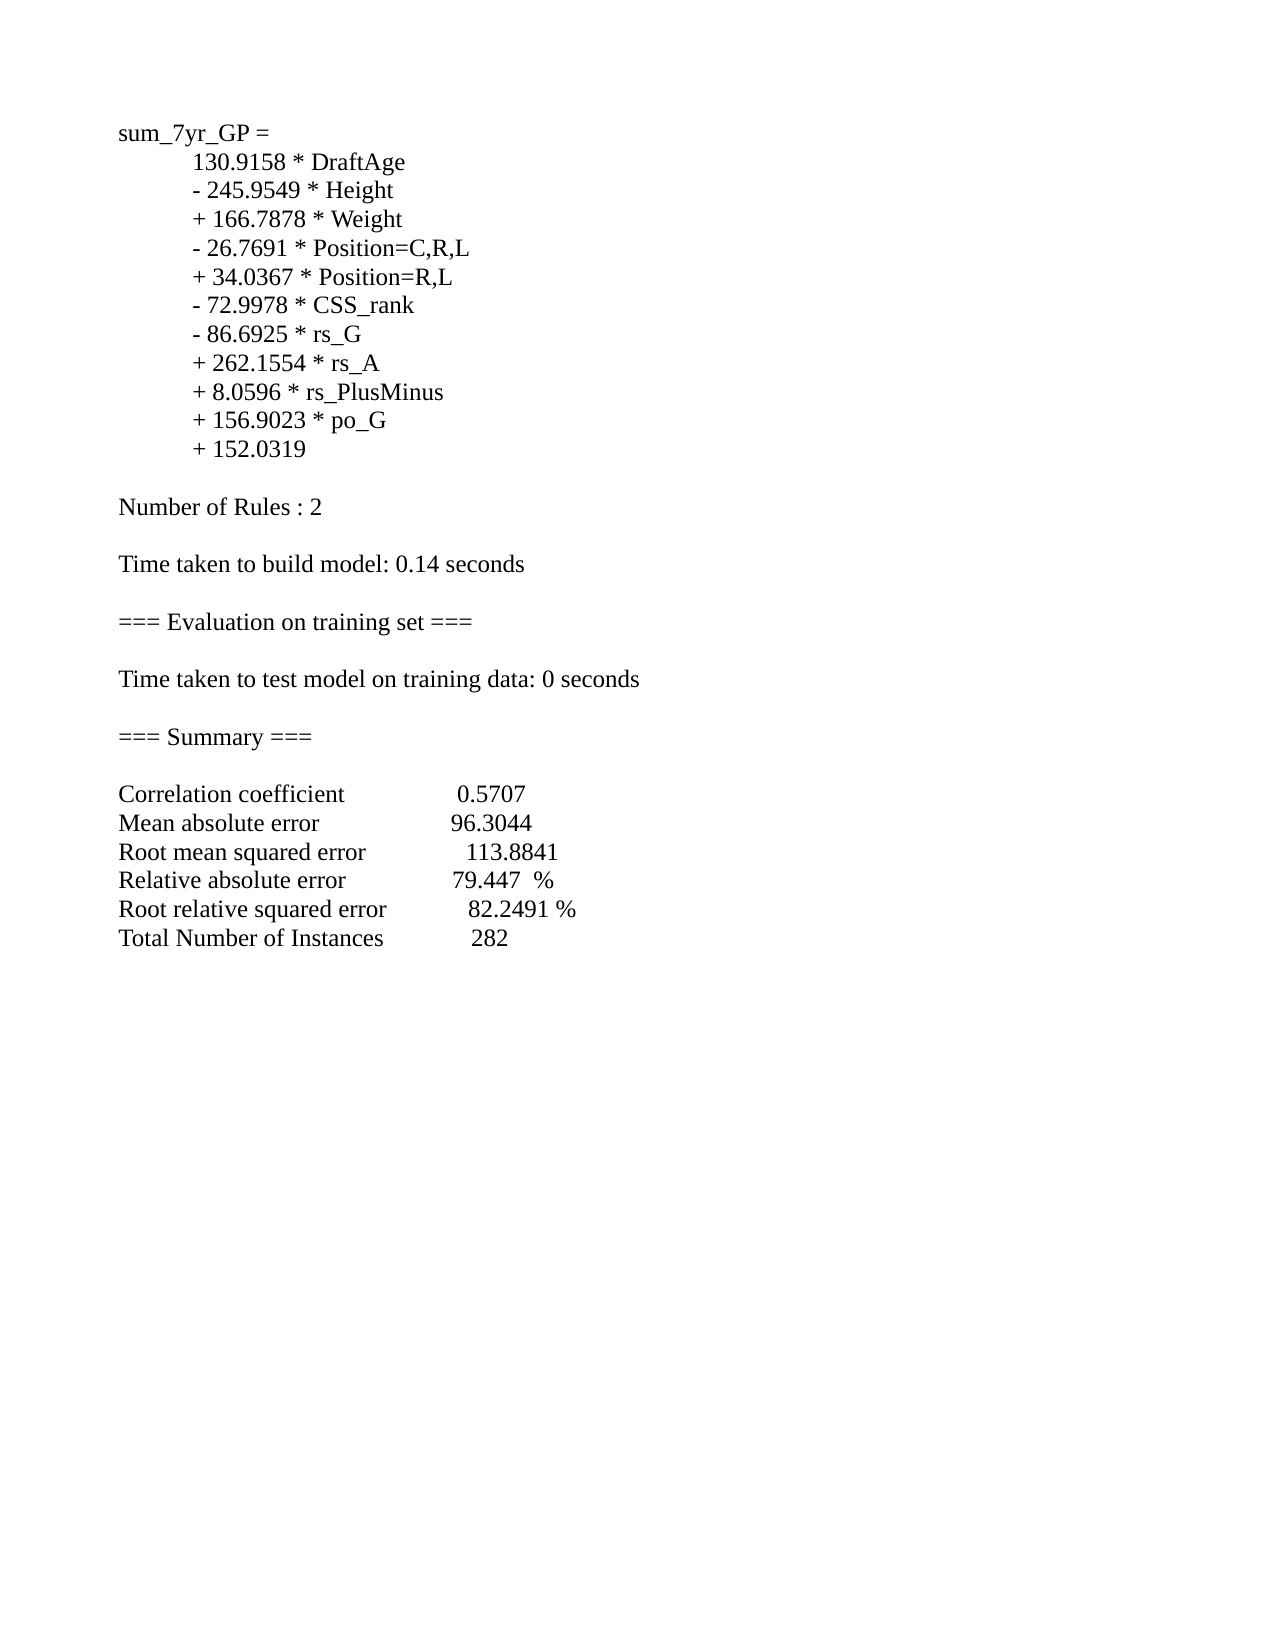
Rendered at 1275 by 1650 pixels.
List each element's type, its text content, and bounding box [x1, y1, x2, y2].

text 130.9158 * DraftAge [118, 147, 1157, 176]
text - 245.9549 * Height [118, 176, 1157, 204]
text - 26.7691 * Position=C,R,L [118, 233, 1157, 262]
text + 34.0367 * Position=R,L [118, 262, 1157, 291]
text Time taken to build model: 0.14 seconds [118, 549, 1157, 578]
text + 262.1554 * rs_A [118, 348, 1157, 377]
text Total Number of Instances 282 [118, 923, 1157, 952]
text Correlation coefficient 0.5707 [118, 779, 1157, 808]
text === Summary === [118, 722, 1157, 751]
text Number of Rules : 2 [118, 492, 1157, 521]
text sum_7yr_GP = [118, 118, 1157, 147]
text Root relative squared error 82.2491 % [118, 894, 1157, 923]
text + 8.0596 * rs_PlusMinus [118, 377, 1157, 406]
text - 86.6925 * rs_G [118, 319, 1157, 348]
text + 156.9023 * po_G [118, 406, 1157, 434]
text Time taken to test model on training data: 0 seconds [118, 664, 1157, 693]
text Root mean squared error 113.8841 [118, 837, 1157, 866]
text + 166.7878 * Weight [118, 204, 1157, 233]
text Mean absolute error 96.3044 [118, 808, 1157, 837]
text - 72.9978 * CSS_rank [118, 291, 1157, 319]
text + 152.0319 [118, 434, 1157, 463]
text Relative absolute error 79.447 % [118, 866, 1157, 894]
text === Evaluation on training set === [118, 607, 1157, 636]
